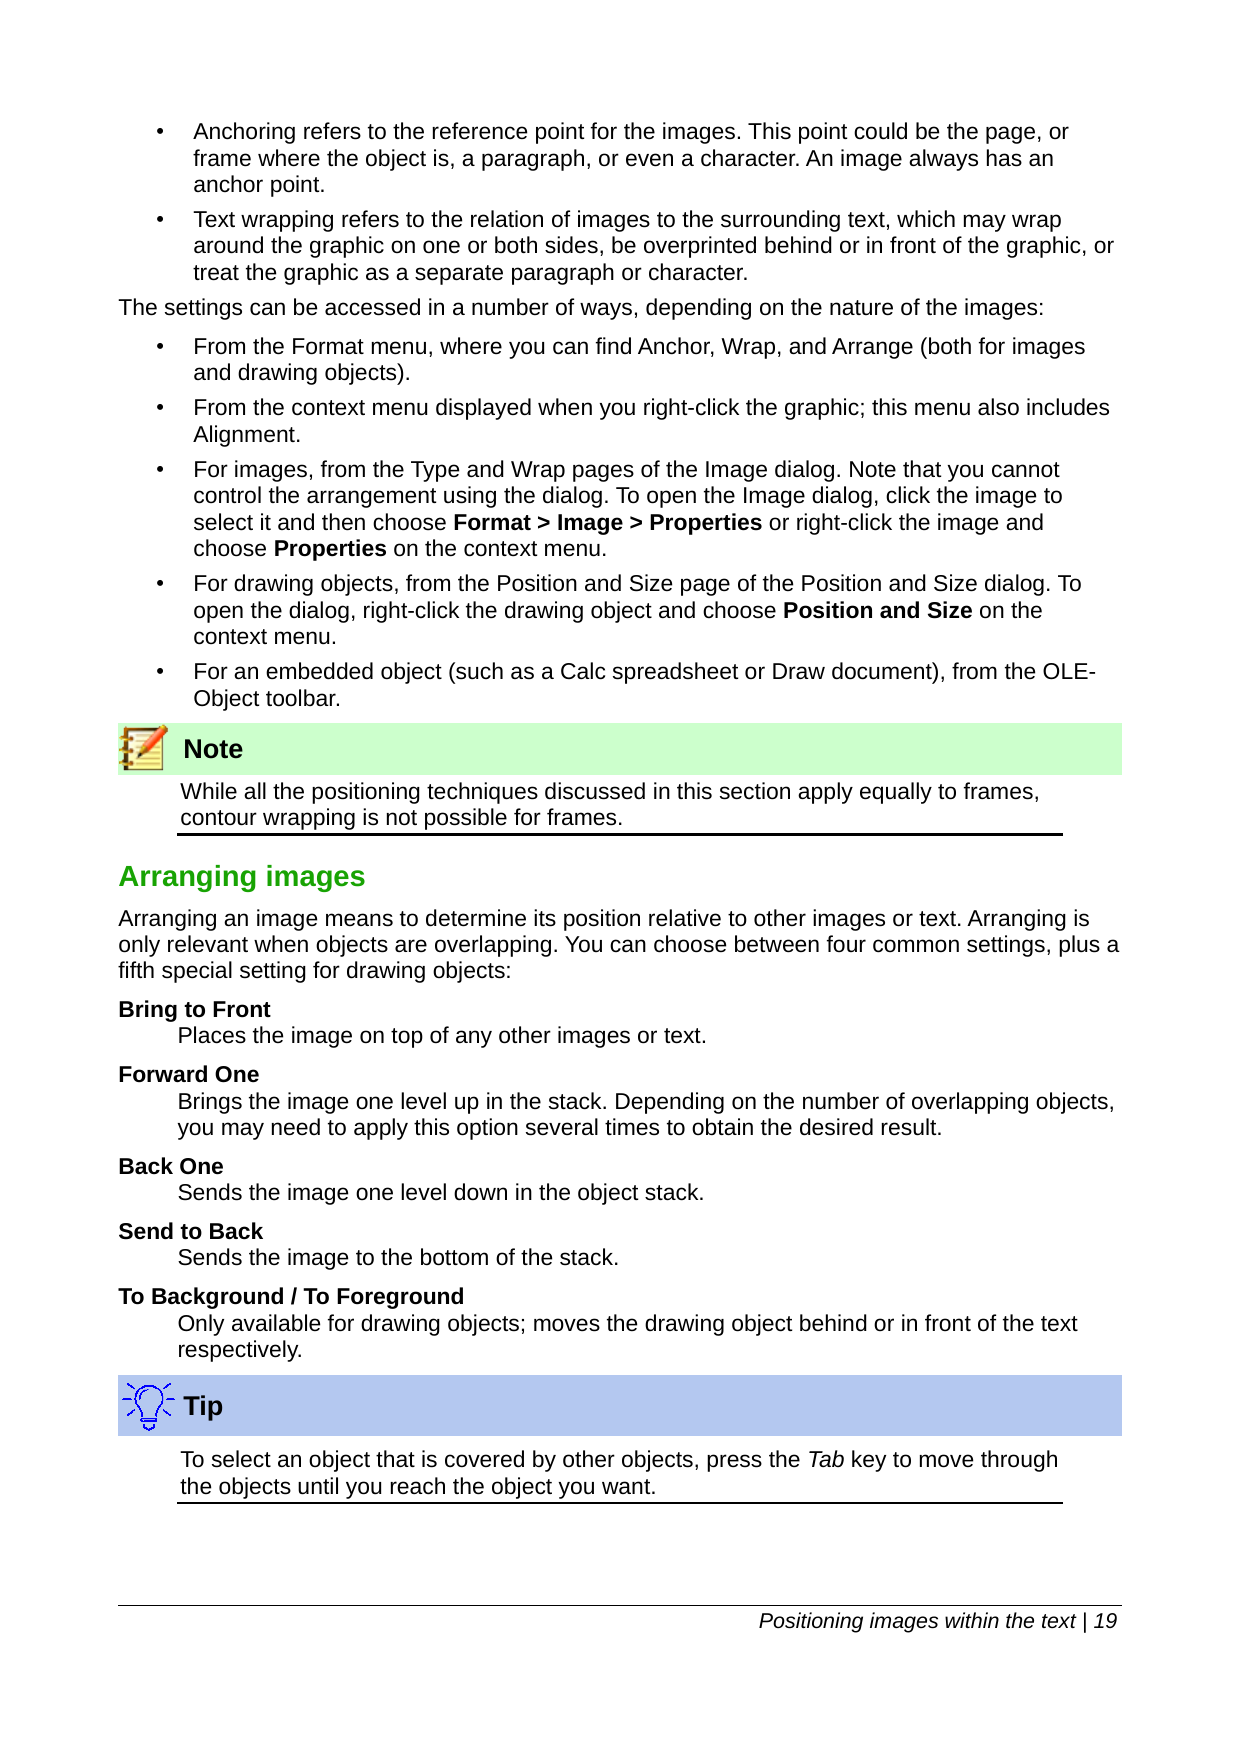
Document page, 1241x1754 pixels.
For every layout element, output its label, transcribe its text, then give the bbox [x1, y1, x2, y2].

text Back One [118, 1153, 1122, 1179]
subtitle Tip [118, 1375, 1122, 1436]
subtitle Note [118, 723, 1122, 775]
list From the context menu displayed when you right-click the graphic; this menu also includes Alignment. [156, 394, 1122, 447]
text Sends the image to the bottom of the stack. [177, 1244, 1122, 1271]
text Places the image on top of any other images or text. [177, 1022, 1122, 1049]
picture [119, 723, 170, 774]
subtitle Arranging images [118, 859, 1122, 893]
list For images, from the Type and Wrap pages of the Image dialog. Note that you cannot control the arrangement using the dialog. To open the Image dialog, click the image to select it and then choose Format > Image > Properties or right-click the image and choose Properties on the context menu. [156, 456, 1122, 561]
list Anchoring refers to the reference point for the images. This point could be the page, or frame where the object is, a paragraph, or even a character. An image always has an anchor point. [156, 118, 1122, 197]
text Forward One [118, 1061, 1122, 1088]
list From the Format menu, where you can find Anchor, Wrap, and Arrange (both for images and drawing objects). [156, 333, 1122, 386]
text Sends the image one level down in the object stack. [177, 1179, 1122, 1206]
list For an embedded object (such as a Calc spreadsheet or Draw document), from the OLE-Object toolbar. [156, 658, 1122, 711]
picture [119, 1375, 179, 1435]
text To select an object that is covered by other objects, press the Tab key to move through the objects until you reach the object you want. [177, 1443, 1063, 1502]
list Arranging an image means to determine its position relative to other images or text. Arranging is only relevant when objects are overlapping. You can choose between four common settings, plus a fifth special setting for drawing objects: [118, 904, 1122, 983]
text While all the positioning techniques discussed in this section apply equally to frames, contour wrapping is not possible for frames. [177, 775, 1063, 833]
text Send to Back [118, 1218, 1122, 1244]
text To Background / To Foreground [118, 1283, 1122, 1309]
list For drawing objects, from the Position and Size page of the Position and Size dialog. To open the dialog, right-click the drawing object and choose Position and Size on the context menu. [156, 570, 1122, 649]
list Text wrapping refers to the relation of images to the surrounding text, which may wrap around the graphic on one or both sides, be overprinted behind or in front of the graphic, or treat the graphic as a separate paragraph or character. [156, 206, 1122, 285]
text Only available for drawing objects; moves the drawing object behind or in front of the text respectively. [177, 1309, 1122, 1362]
text Brings the image one level up in the stack. Depending on the number of overlapping objects, you may need to apply this option several times to obtain the desired result. [177, 1088, 1122, 1140]
list The settings can be accessed in a number of ways, depending on the nature of the images: [118, 294, 1122, 320]
text Bring to Front [118, 996, 1122, 1022]
